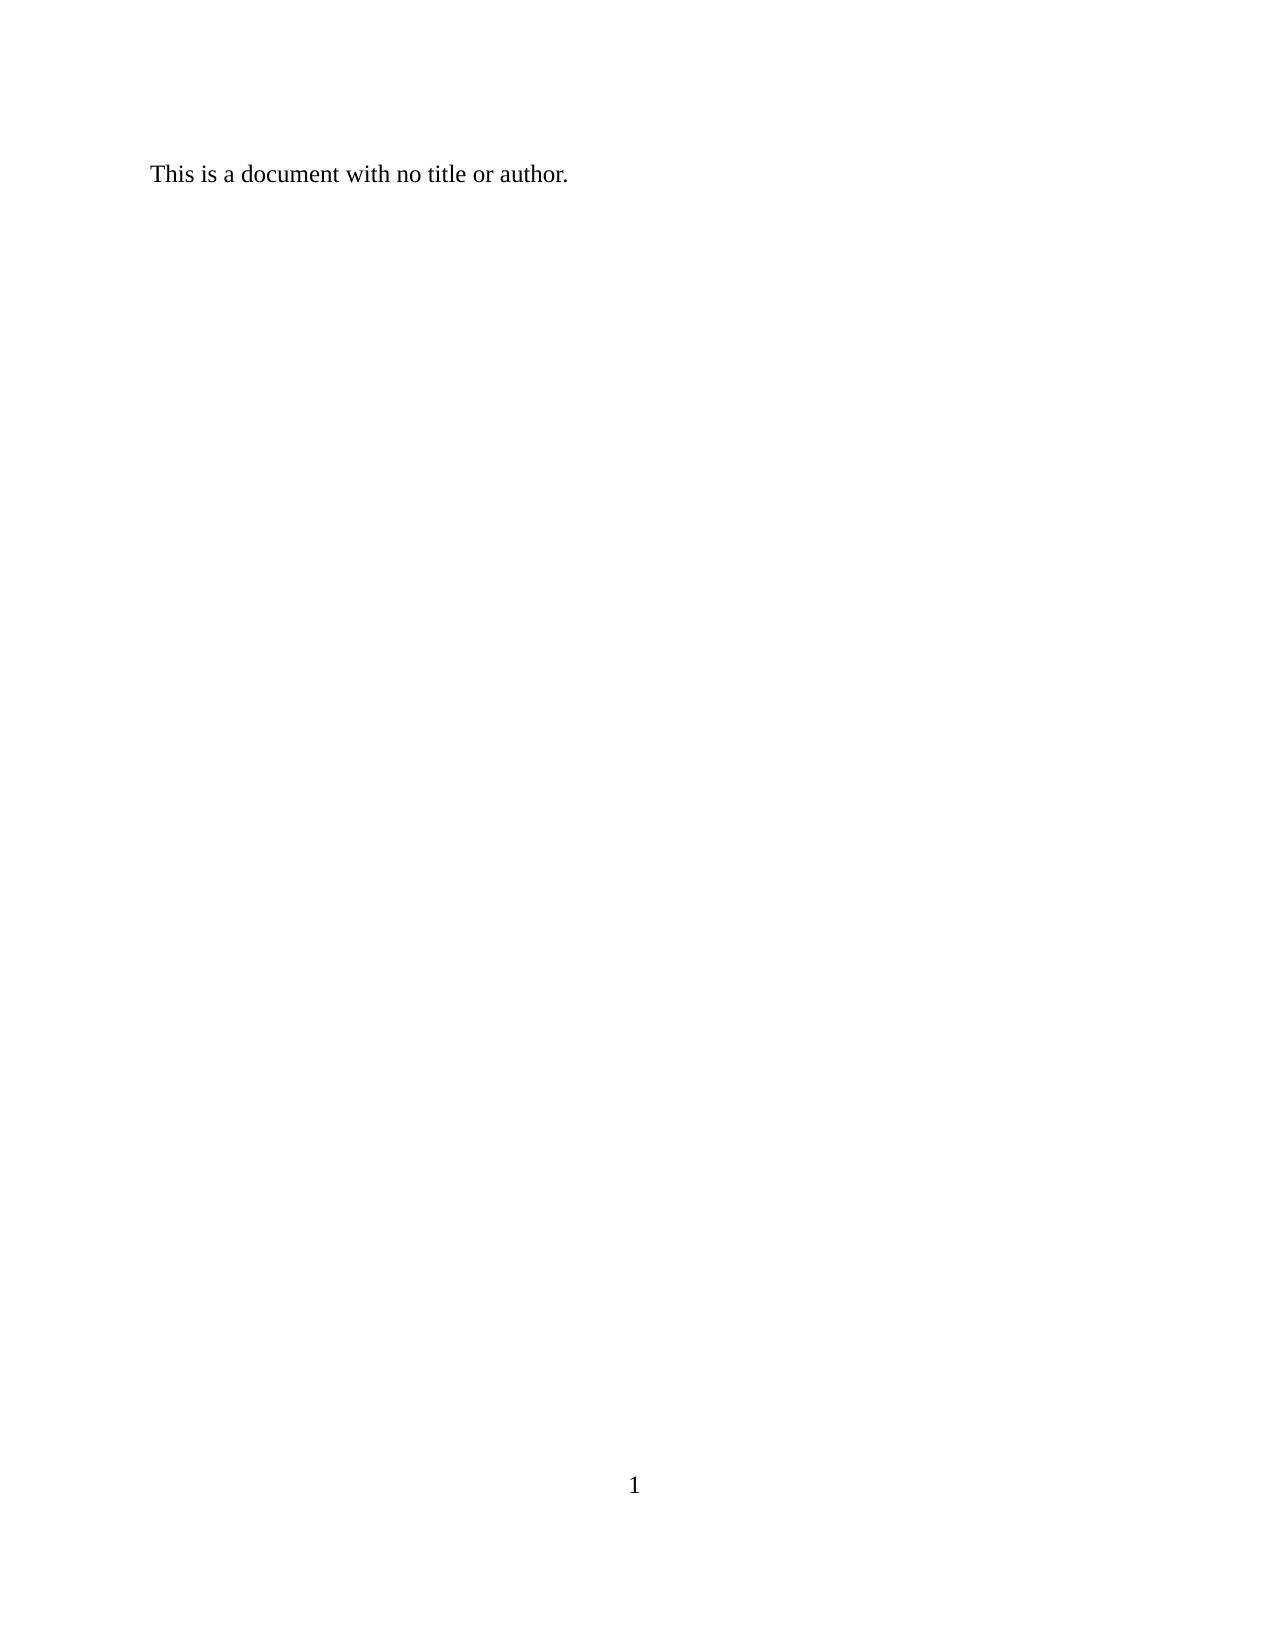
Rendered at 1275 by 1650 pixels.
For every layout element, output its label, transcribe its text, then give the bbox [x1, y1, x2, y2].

text This is a document with no title or author. [150, 159, 1125, 188]
